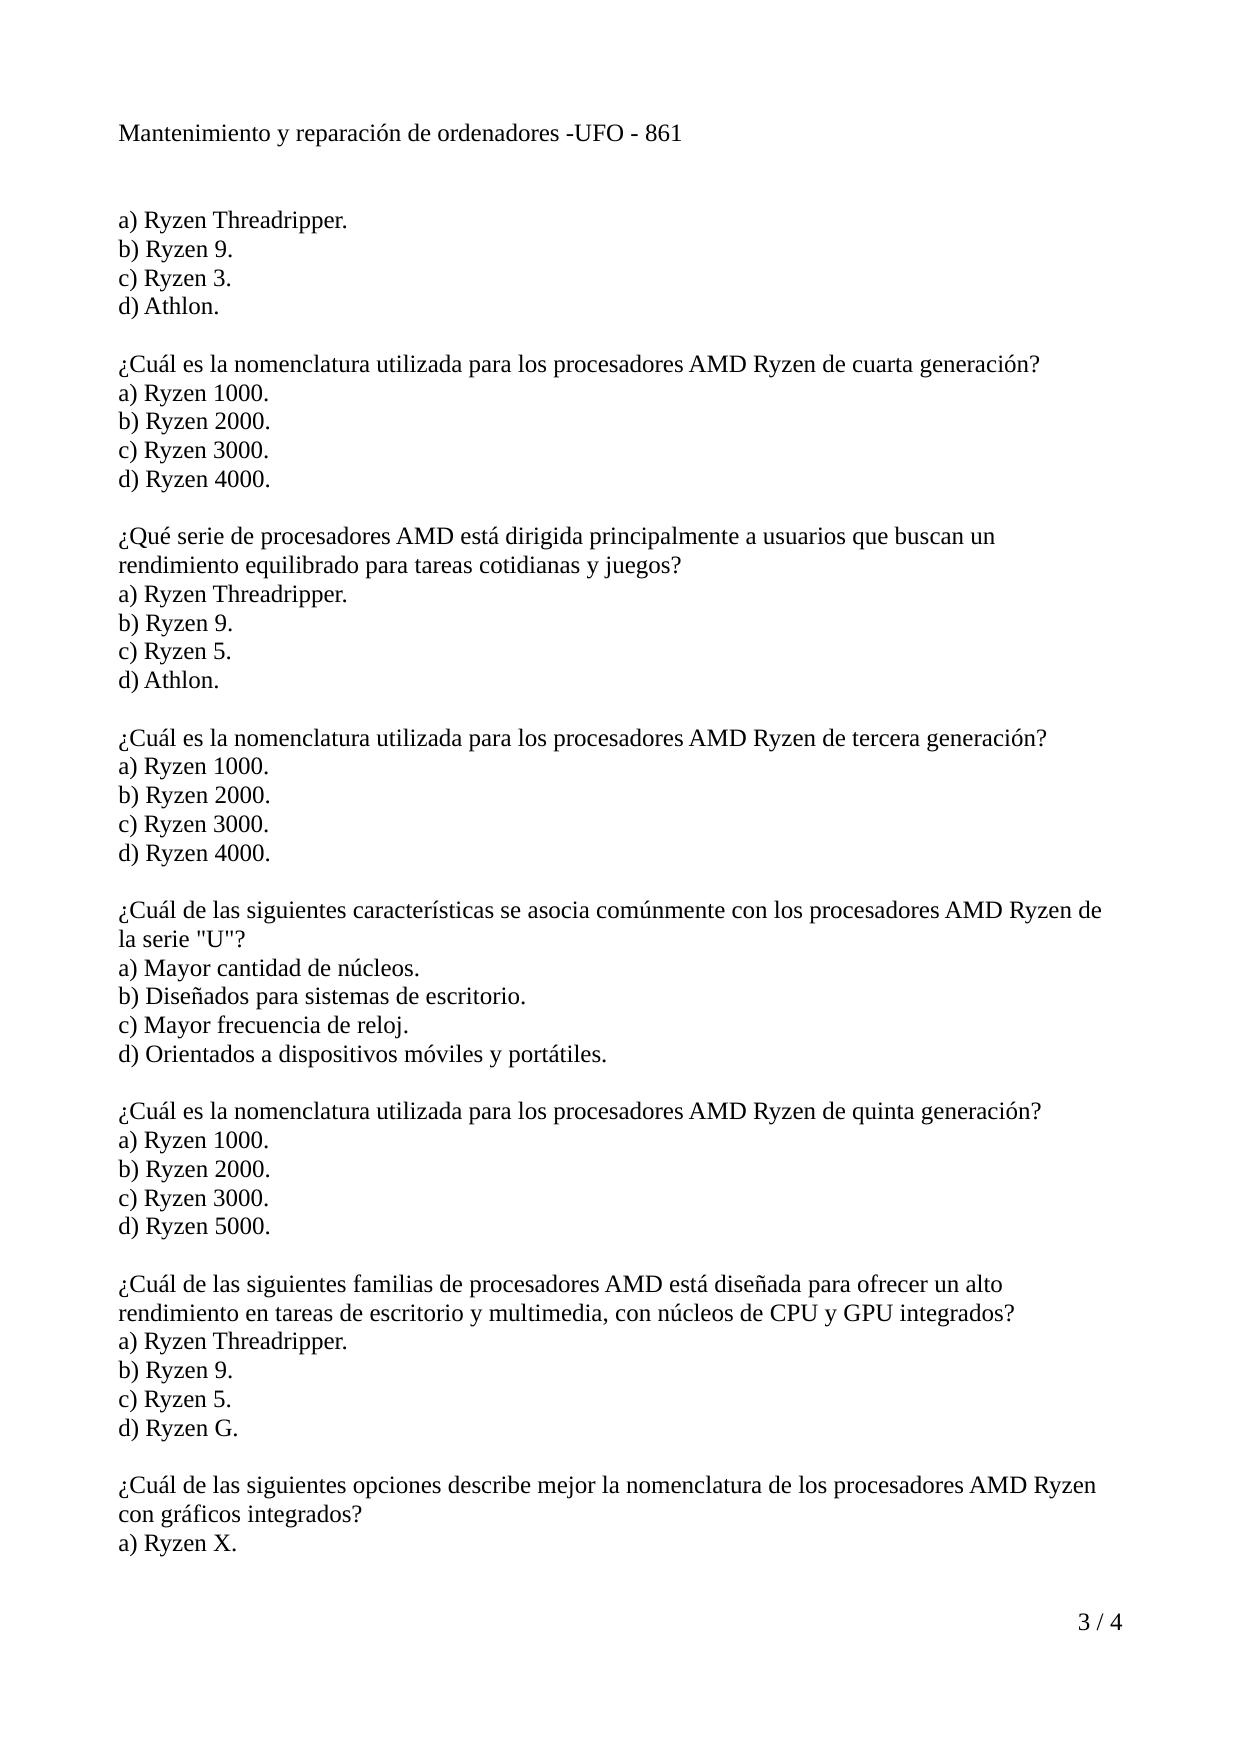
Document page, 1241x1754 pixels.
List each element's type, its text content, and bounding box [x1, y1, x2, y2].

text a) Ryzen Threadripper. [118, 1326, 1122, 1355]
text ¿Cuál es la nomenclatura utilizada para los procesadores AMD Ryzen de tercera generación? [118, 723, 1122, 751]
text a) Mayor cantidad de núcleos. [118, 953, 1122, 981]
text ¿Cuál es la nomenclatura utilizada para los procesadores AMD Ryzen de quinta generación? [118, 1096, 1122, 1125]
text b) Ryzen 9. [118, 608, 1122, 636]
text d) Ryzen 4000. [118, 464, 1122, 493]
text c) Ryzen 3000. [118, 809, 1122, 838]
text b) Ryzen 2000. [118, 1154, 1122, 1183]
text a) Ryzen Threadripper. [118, 205, 1122, 234]
text ¿Cuál de las siguientes características se asocia comúnmente con los procesadores AMD Ryzen de la serie "U"? [118, 895, 1122, 953]
text a) Ryzen 1000. [118, 378, 1122, 406]
text c) Ryzen 5. [118, 1384, 1122, 1413]
text d) Ryzen 4000. [118, 838, 1122, 866]
text b) Ryzen 9. [118, 234, 1122, 263]
text a) Ryzen X. [118, 1528, 1122, 1556]
text b) Ryzen 2000. [118, 780, 1122, 809]
text ¿Cuál de las siguientes opciones describe mejor la nomenclatura de los procesadores AMD Ryzen con gráficos integrados? [118, 1470, 1122, 1528]
text d) Orientados a dispositivos móviles y portátiles. [118, 1039, 1122, 1068]
text c) Ryzen 3000. [118, 435, 1122, 464]
text a) Ryzen Threadripper. [118, 579, 1122, 608]
text d) Athlon. [118, 291, 1122, 320]
text ¿Cuál es la nomenclatura utilizada para los procesadores AMD Ryzen de cuarta generación? [118, 349, 1122, 378]
text b) Ryzen 2000. [118, 406, 1122, 435]
text c) Ryzen 3. [118, 263, 1122, 291]
text c) Ryzen 3000. [118, 1183, 1122, 1211]
text c) Ryzen 5. [118, 636, 1122, 665]
text a) Ryzen 1000. [118, 1125, 1122, 1154]
text b) Diseñados para sistemas de escritorio. [118, 981, 1122, 1010]
text b) Ryzen 9. [118, 1355, 1122, 1384]
text d) Ryzen 5000. [118, 1211, 1122, 1240]
text ¿Cuál de las siguientes familias de procesadores AMD está diseñada para ofrecer un alto rendimiento en tareas de escritorio y multimedia, con núcleos de CPU y GPU integrados? [118, 1269, 1122, 1326]
text d) Athlon. [118, 665, 1122, 694]
text a) Ryzen 1000. [118, 751, 1122, 780]
text ¿Qué serie de procesadores AMD está dirigida principalmente a usuarios que buscan un rendimiento equilibrado para tareas cotidianas y juegos? [118, 521, 1122, 579]
text d) Ryzen G. [118, 1413, 1122, 1441]
text c) Mayor frecuencia de reloj. [118, 1010, 1122, 1039]
